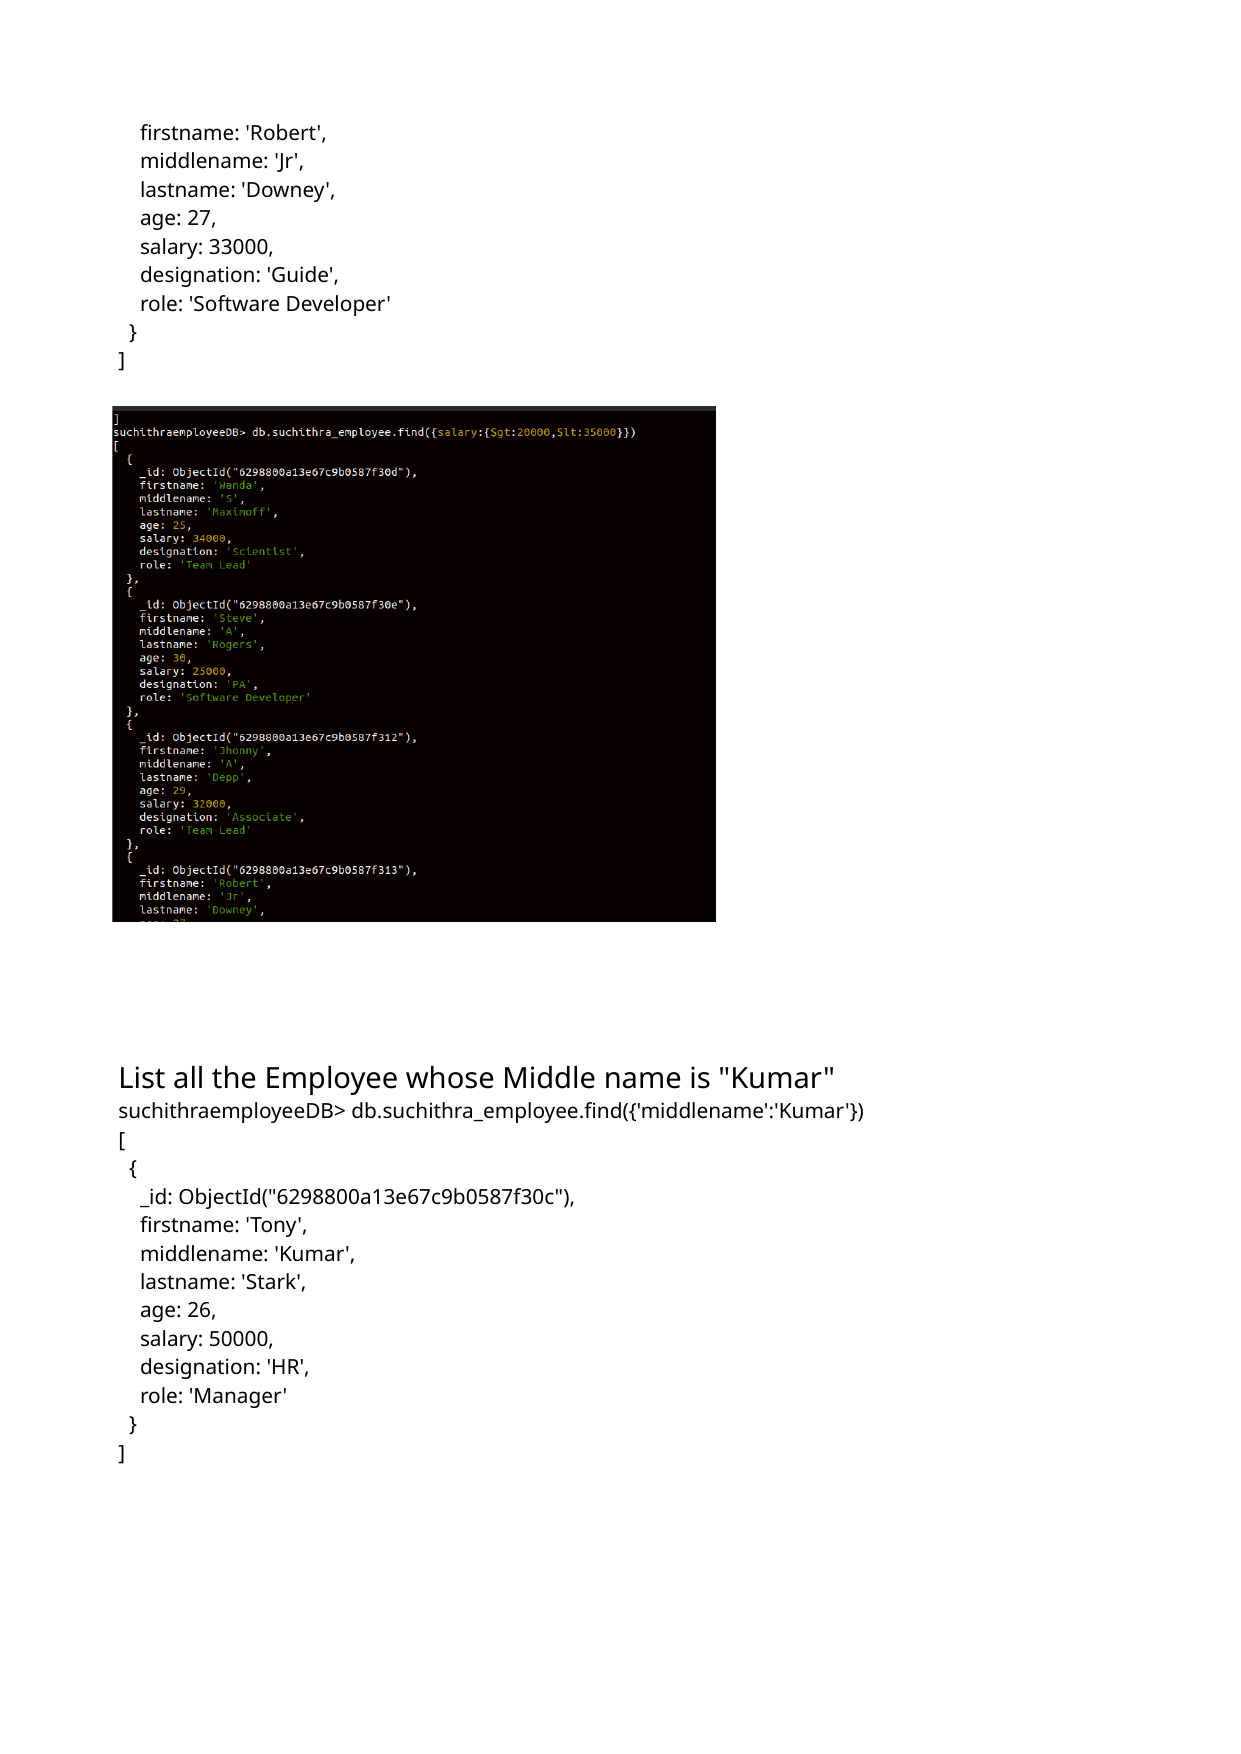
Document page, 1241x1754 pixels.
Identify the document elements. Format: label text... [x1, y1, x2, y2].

text lastname: 'Stark', [118, 1267, 1122, 1296]
text lastname: 'Downey', [118, 175, 1122, 203]
text salary: 50000, [118, 1324, 1122, 1352]
text [ [118, 1125, 1122, 1153]
text _id: ObjectId("6298800a13e67c9b0587f30c"), [118, 1182, 1122, 1210]
text { [118, 1153, 1122, 1182]
text } [118, 317, 1122, 346]
text age: 26, [118, 1296, 1122, 1324]
text designation: 'HR', [118, 1352, 1122, 1381]
text List all the Employee whose Middle name is "Kumar" [118, 1057, 1122, 1097]
text salary: 33000, [118, 232, 1122, 260]
text middlename: 'Jr', [118, 147, 1122, 175]
text firstname: 'Tony', [118, 1210, 1122, 1239]
text role: 'Manager' [118, 1381, 1122, 1409]
text age: 27, [118, 203, 1122, 232]
text role: 'Software Developer' [118, 289, 1122, 317]
text suchithraemployeeDB> db.suchithra_employee.find({'middlename':'Kumar'}) [118, 1097, 1122, 1125]
text middlename: 'Kumar', [118, 1239, 1122, 1267]
text } [118, 1409, 1122, 1438]
text firstname: 'Robert', [118, 118, 1122, 147]
text ] [118, 346, 1122, 374]
text designation: 'Guide', [118, 260, 1122, 289]
text ] [118, 1438, 1122, 1466]
